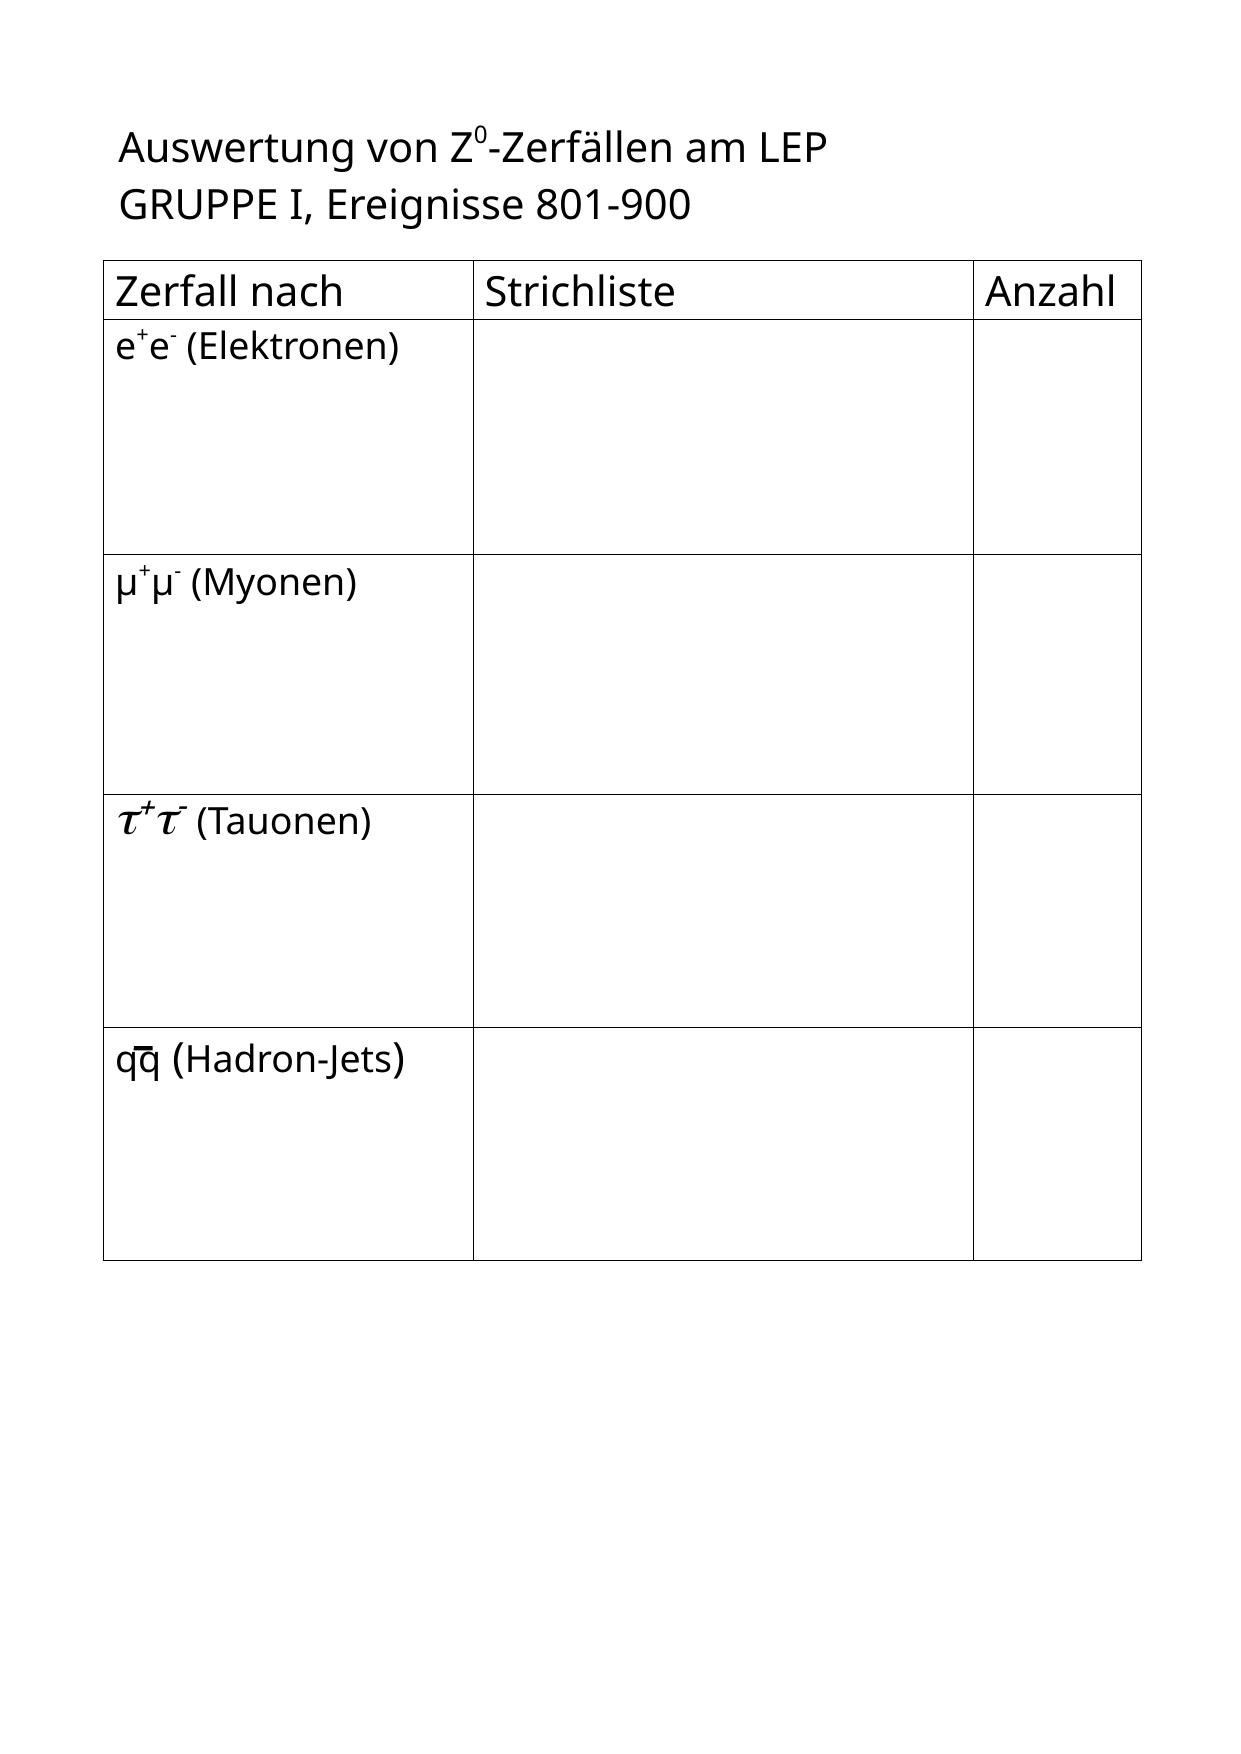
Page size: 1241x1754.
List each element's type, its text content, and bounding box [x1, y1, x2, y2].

table_cell [974, 1028, 1141, 1260]
table_cell [474, 555, 973, 793]
table_cell [474, 795, 973, 1027]
table_header Strichliste [474, 261, 973, 318]
table_cell [474, 320, 973, 554]
table_header Anzahl [974, 261, 1141, 318]
table_cell qq (Hadron-Jets) [104, 1028, 473, 1260]
table_cell [974, 320, 1141, 554]
table_cell µ+µ- (Myonen) [104, 555, 473, 793]
text GRUPPE I, Ereignisse 801-900 [118, 175, 1122, 232]
text Auswertung von Z0-Zerfällen am LEP [118, 118, 1122, 175]
table_cell  (Tauonen) [104, 795, 473, 1027]
table_header Zerfall nach [104, 261, 473, 318]
table_cell [974, 795, 1141, 1027]
table_cell [474, 1028, 973, 1260]
table_cell [974, 555, 1141, 793]
table_cell e+e- (Elektronen) [104, 320, 473, 554]
